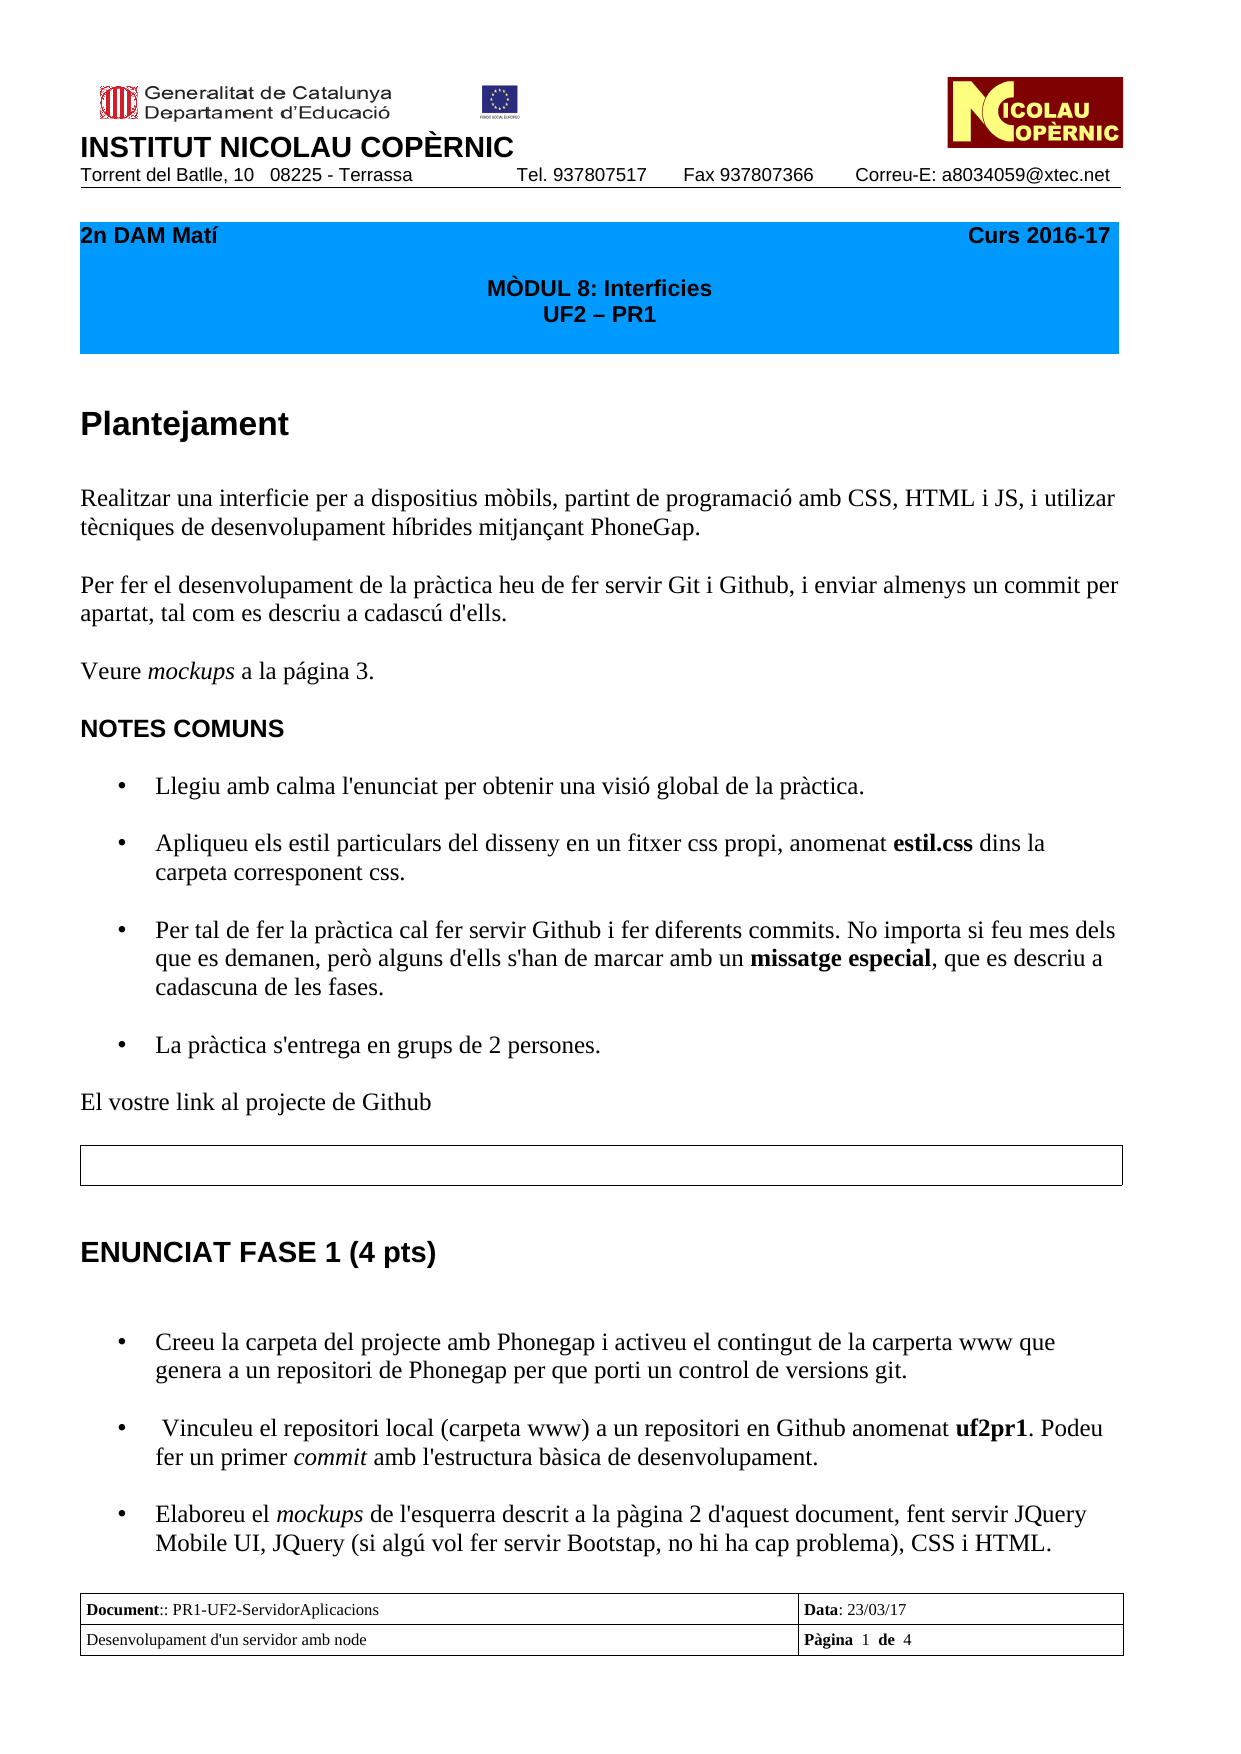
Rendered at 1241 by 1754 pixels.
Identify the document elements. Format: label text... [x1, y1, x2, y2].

text MÒDUL 8: Interficies [80, 275, 1119, 301]
subtitle ENUNCIAT FASE 1 (4 pts) [80, 1235, 1122, 1268]
list Per tal de fer la pràctica cal fer servir Github i fer diferents commits. No importa si feu mes dels que es demanen, però alguns d'ells s'han de marcar amb un missatge especial, que es descriu a cadascuna de les fases. [118, 915, 1122, 1001]
list Apliqueu els estil particulars del disseny en un fitxer css propi, anomenat estil.css dins la carpeta corresponent css. [118, 828, 1122, 886]
text Per fer el desenvolupament de la pràctica heu de fer servir Git i Github, i enviar almenys un commit per apartat, tal com es descriu a cadascú d'ells. [80, 570, 1119, 627]
text El vostre link al projecte de Github [80, 1087, 1119, 1116]
text Realitzar una interficie per a dispositius mòbils, partint de programació amb CSS, HTML i JS, i utilizar tècniques de desenvolupament híbrides mitjançant PhoneGap. [80, 483, 1119, 541]
text Veure mockups a la página 3. [80, 656, 1119, 685]
list La pràctica s'entrega en grups de 2 persones. [118, 1030, 1122, 1058]
list Creeu la carpeta del projecte amb Phonegap i activeu el contingut de la carperta www que genera a un repositori de Phonegap per que porti un control de versions git. [118, 1327, 1122, 1384]
picture [947, 77, 1124, 148]
list Elaboreu el mockups de l'esquerra descrit a la pàgina 2 d'aquest document, fent servir JQuery Mobile UI, JQuery (si algú vol fer servir Bootstap, no hi ha cap problema), CSS i HTML. [118, 1499, 1122, 1557]
list Vinculeu el repositori local (carpeta www) a un repositori en Github anomenat uf2pr1. Podeu fer un primer commit amb l'estructura bàsica de desenvolupament. [118, 1413, 1122, 1471]
subtitle Plantejament [80, 404, 1122, 442]
table_header [81, 1146, 1122, 1185]
picture [477, 82, 522, 122]
text 2n DAM Matí Curs 2016-17 [80, 222, 1119, 249]
list Llegiu amb calma l'enunciat per obtenir una visió global de la pràctica. [118, 771, 1122, 800]
text NOTES COMUNS [80, 713, 1119, 742]
text UF2 – PR1 [80, 301, 1119, 328]
